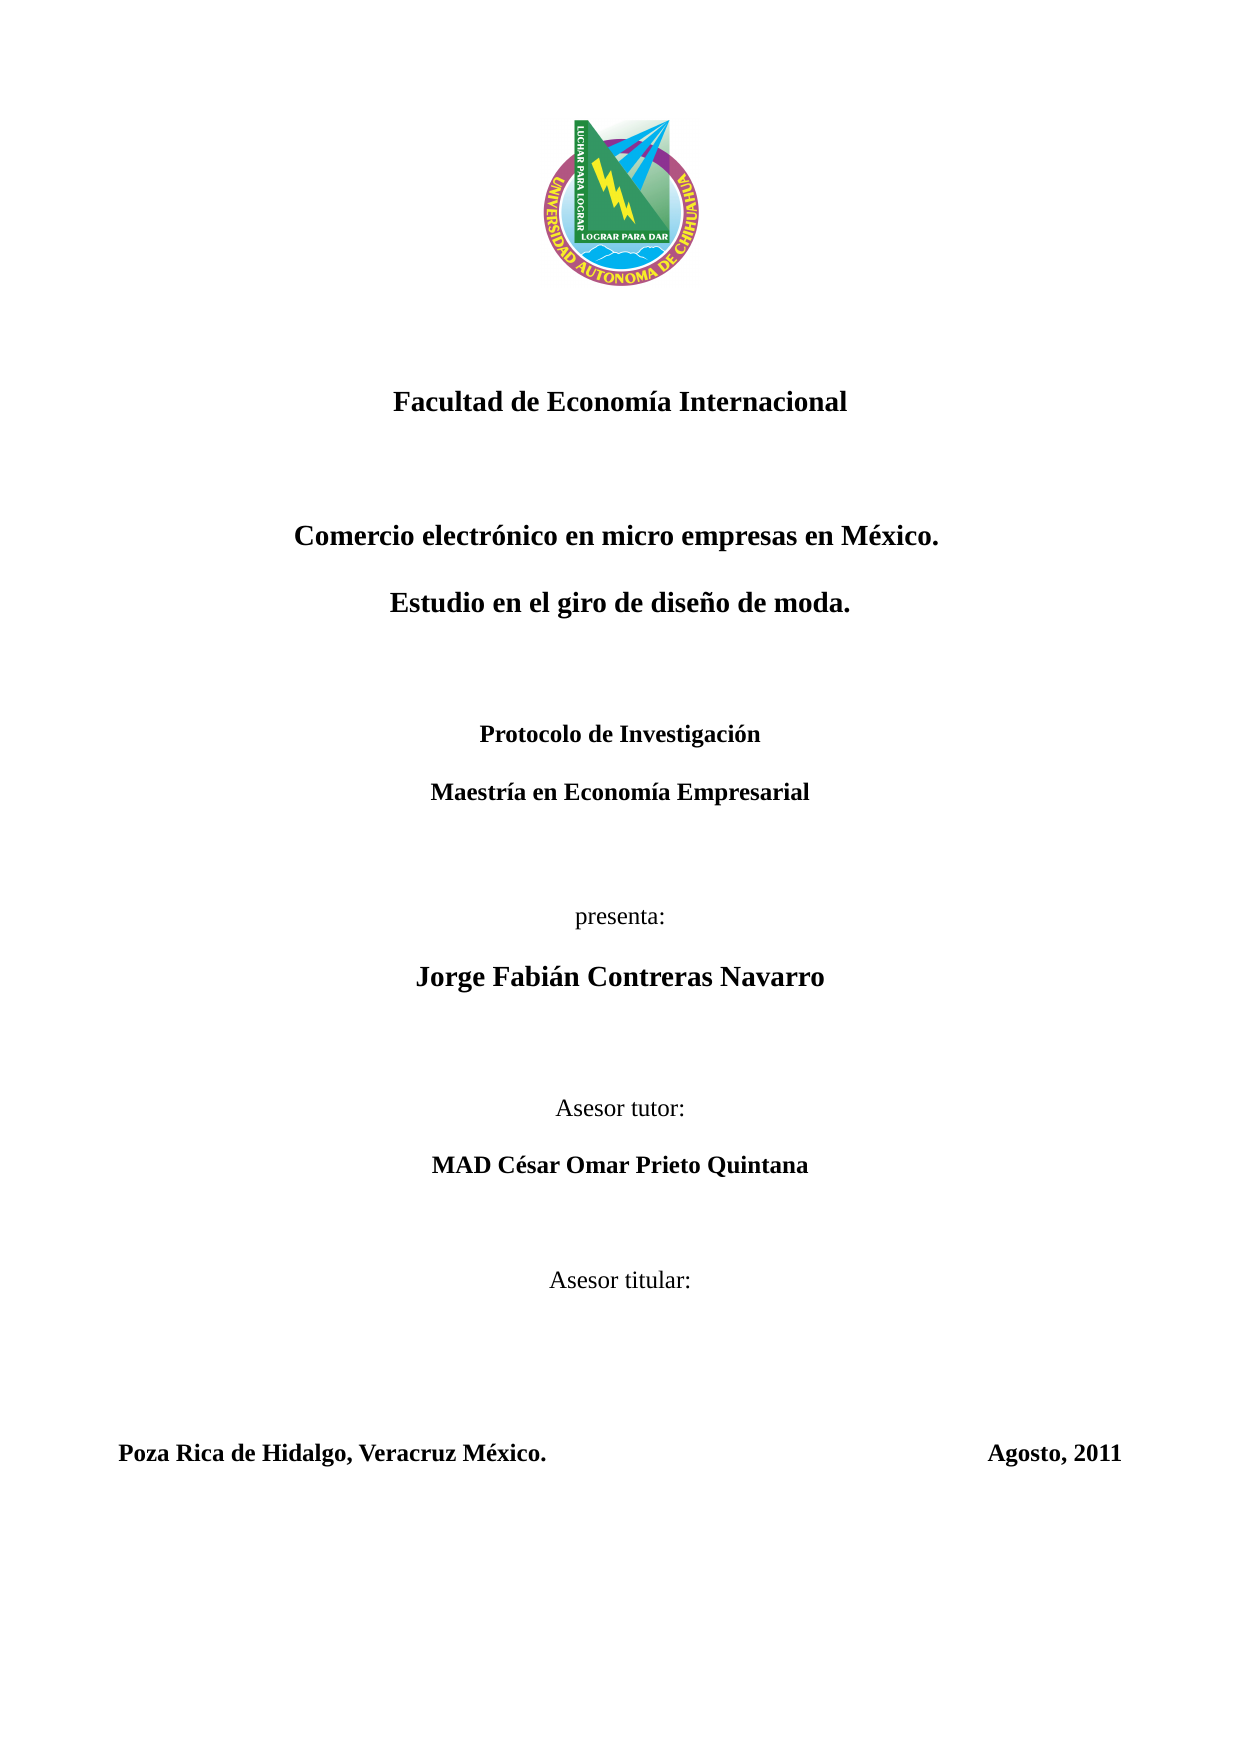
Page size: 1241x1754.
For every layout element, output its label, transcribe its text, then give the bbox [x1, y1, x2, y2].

picture [539, 118, 701, 288]
text Maestría en Economía Empresarial [118, 777, 1122, 805]
text Comercio electrónico en micro empresas en México. [118, 518, 1122, 551]
text Asesor tutor: [118, 1093, 1122, 1122]
text MAD César Omar Prieto Quintana [118, 1150, 1122, 1179]
text Facultad de Economía Internacional [118, 384, 1122, 417]
text Protocolo de Investigación [118, 719, 1122, 748]
text Poza Rica de Hidalgo, Veracruz México. Agosto, 2011 [118, 1438, 1122, 1467]
text presenta: [118, 901, 1122, 930]
text Asesor titular: [118, 1265, 1122, 1294]
text Estudio en el giro de diseño de moda. [118, 585, 1122, 618]
text Jorge Fabián Contreras Navarro [118, 959, 1122, 992]
